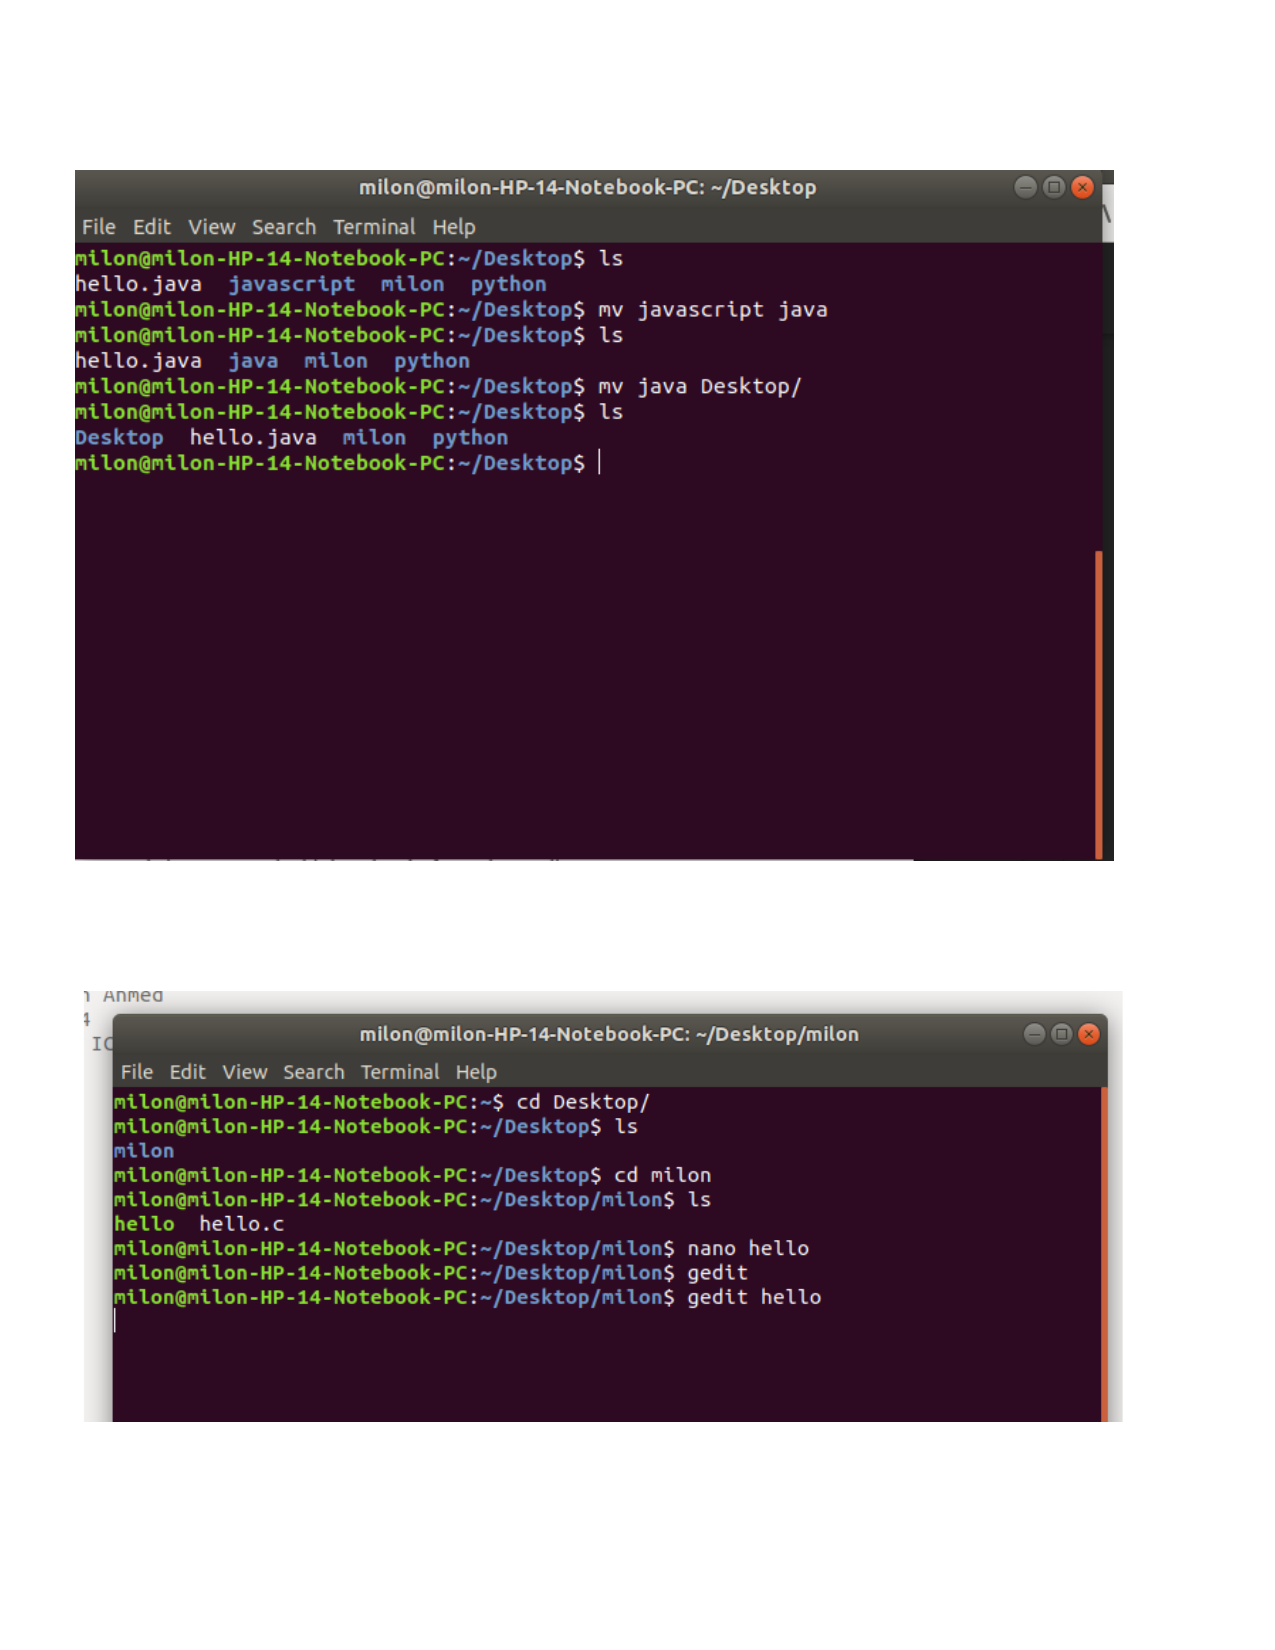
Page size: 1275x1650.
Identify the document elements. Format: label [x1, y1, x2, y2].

picture [83, 991, 1123, 1422]
picture [75, 170, 1114, 861]
